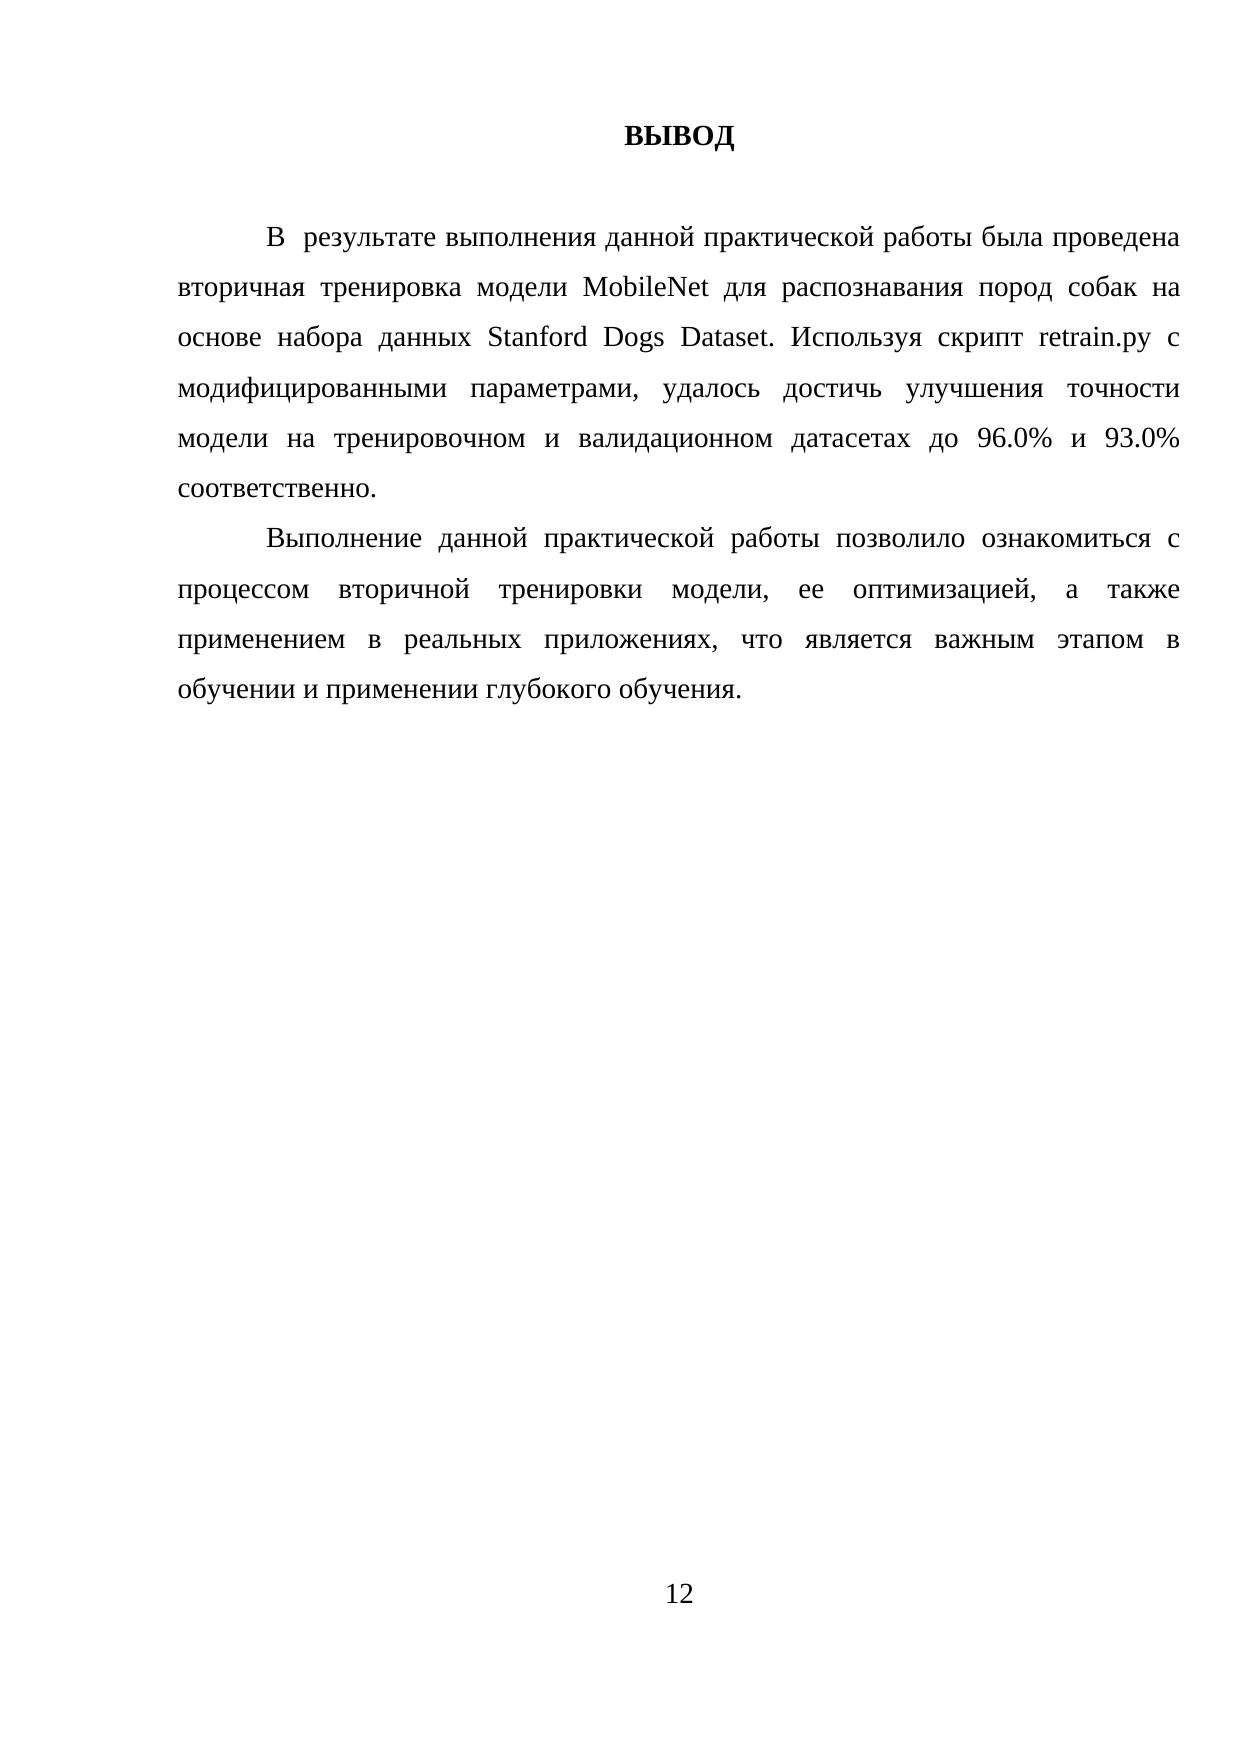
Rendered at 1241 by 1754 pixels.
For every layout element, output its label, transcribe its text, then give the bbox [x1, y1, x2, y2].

subtitle ВЫВОД [177, 118, 1181, 152]
text Выполнение данной практической работы позволило ознакомиться с процессом вторичной тренировки модели, ее оптимизацией, а также применением в реальных приложениях, что является важным этапом в обучении и применении глубокого обучения. [177, 521, 1181, 705]
text В результате выполнения данной практической работы была проведена вторичная тренировка модели MobileNet для распознавания пород собак на основе набора данных Stanford Dogs Dataset. Используя скрипт retrain.py с модифицированными параметрами, удалось достичь улучшения точности модели на тренировочном и валидационном датасетах до 96.0% и 93.0% соответственно. [177, 219, 1181, 504]
